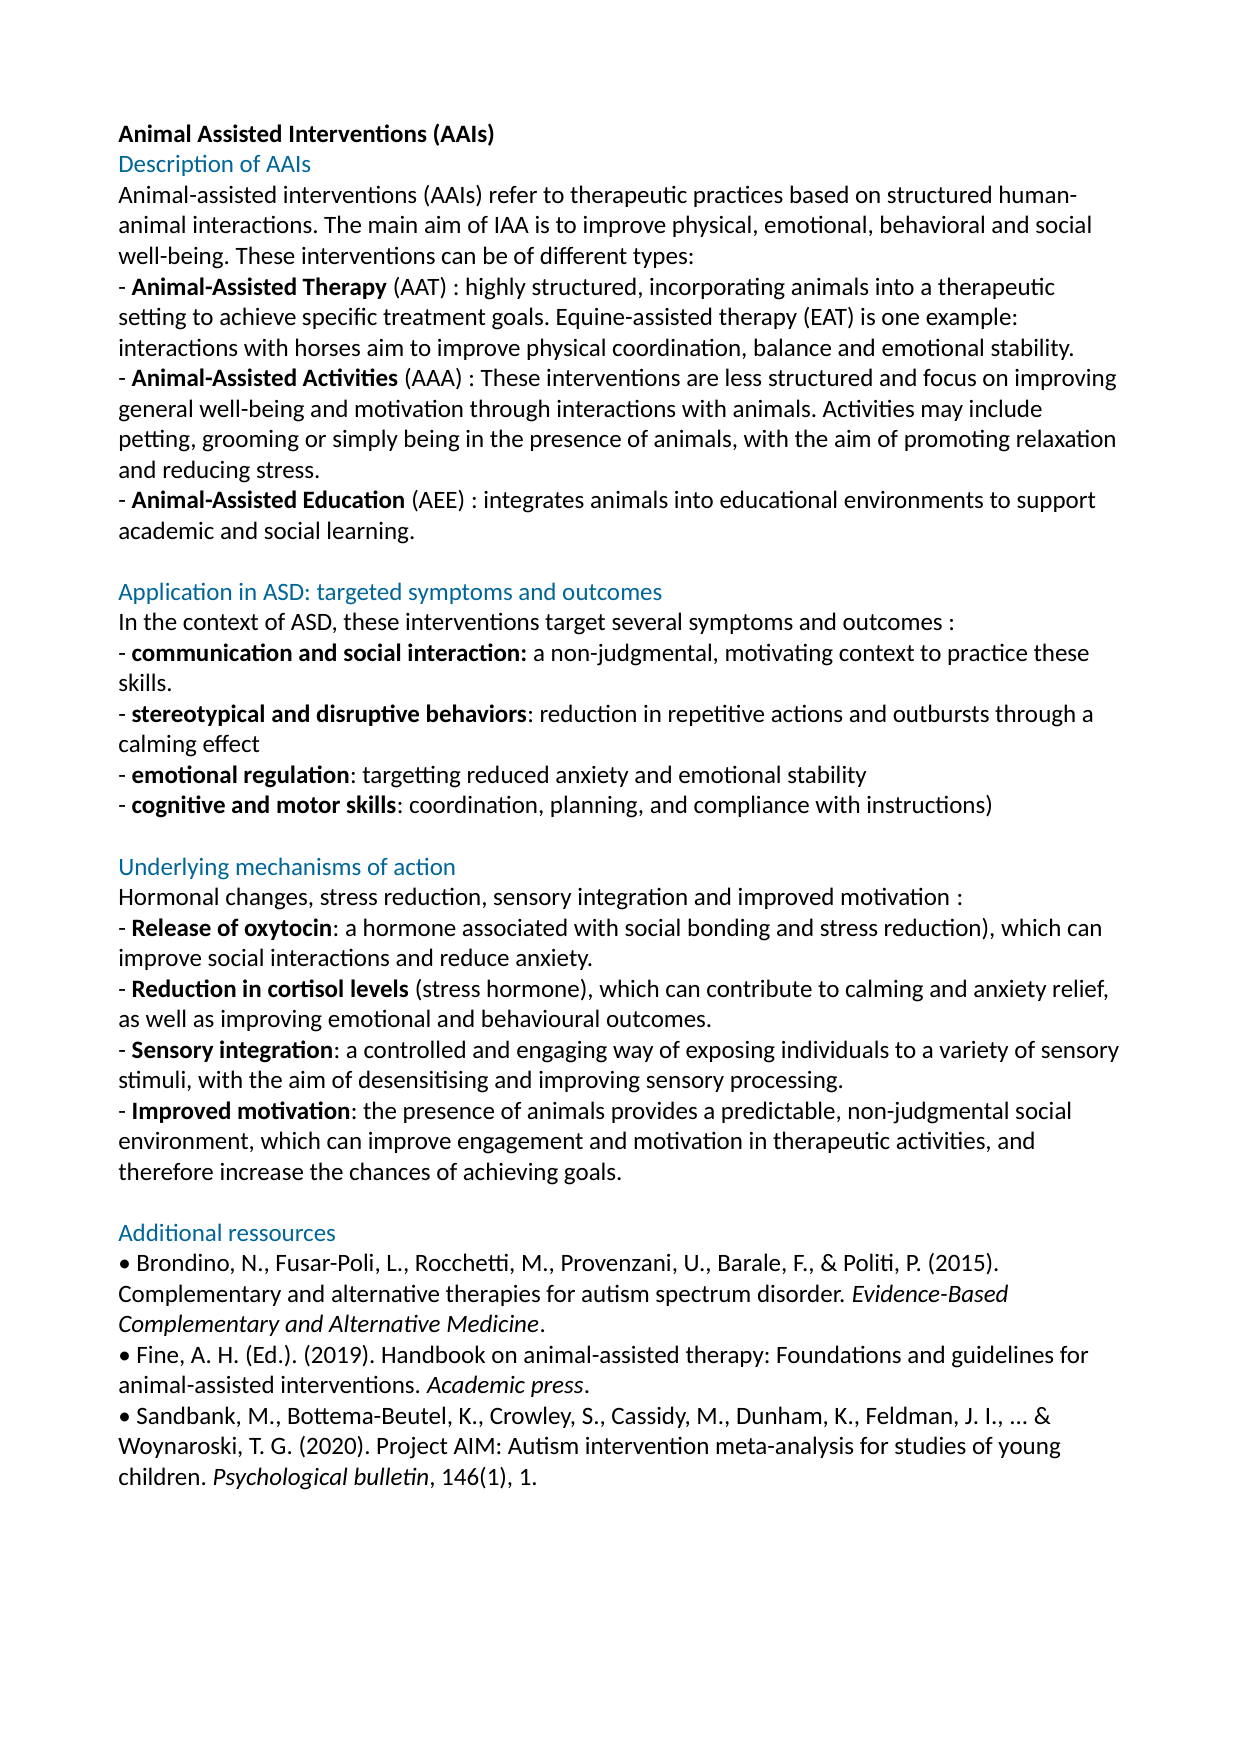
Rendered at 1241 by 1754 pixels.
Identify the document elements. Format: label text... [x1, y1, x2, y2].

text - stereotypical and disruptive behaviors: reduction in repetitive actions and outbursts through a calming effect [118, 698, 1122, 759]
text - Animal-Assisted Education (AEE) : integrates animals into educational environments to support academic and social learning. [118, 484, 1122, 545]
text • Fine, A. H. (Ed.). (2019). Handbook on animal-assisted therapy: Foundations and guidelines for animal-assisted interventions. Academic press. [118, 1339, 1122, 1400]
text Description of AAIs [118, 149, 1122, 179]
text In the context of ASD, these interventions target several symptoms and outcomes : [118, 606, 1122, 637]
text - Animal-Assisted Activities (AAA) : These interventions are less structured and focus on improving general well-being and motivation through interactions with animals. Activities may include petting, grooming or simply being in the presence of animals, with the aim of promoting relaxation and reducing stress. [118, 362, 1122, 484]
text - cognitive and motor skills: coordination, planning, and compliance with instructions) [118, 789, 1122, 820]
text Animal-assisted interventions (AAIs) refer to therapeutic practices based on structured human-animal interactions. The main aim of IAA is to improve physical, emotional, behavioral and social well-being. These interventions can be of different types: [118, 179, 1122, 271]
text • Brondino, N., Fusar-Poli, L., Rocchetti, M., Provenzani, U., Barale, F., & Politi, P. (2015). Complementary and alternative therapies for autism spectrum disorder. Evidence-Based Complementary and Alternative Medicine. [118, 1247, 1122, 1339]
text Animal Assisted Interventions (AAIs) [118, 118, 1122, 149]
text Additional ressources [118, 1217, 1122, 1247]
text - Sensory integration: a controlled and engaging way of exposing individuals to a variety of sensory stimuli, with the aim of desensitising and improving sensory processing. [118, 1034, 1122, 1095]
text Application in ASD: targeted symptoms and outcomes [118, 576, 1122, 606]
text - emotional regulation: targetting reduced anxiety and emotional stability [118, 759, 1122, 789]
text - Animal-Assisted Therapy (AAT) : highly structured, incorporating animals into a therapeutic setting to achieve specific treatment goals. Equine-assisted therapy (EAT) is one example: interactions with horses aim to improve physical coordination, balance and emotional stability. [118, 271, 1122, 362]
text Hormonal changes, stress reduction, sensory integration and improved motivation : [118, 881, 1122, 912]
text - Improved motivation: the presence of animals provides a predictable, non-judgmental social environment, which can improve engagement and motivation in therapeutic activities, and therefore increase the chances of achieving goals. [118, 1095, 1122, 1186]
text • Sandbank, M., Bottema-Beutel, K., Crowley, S., Cassidy, M., Dunham, K., Feldman, J. I., ... & Woynaroski, T. G. (2020). Project AIM: Autism intervention meta-analysis for studies of young children. Psychological bulletin, 146(1), 1. [118, 1400, 1122, 1492]
text Underlying mechanisms of action [118, 851, 1122, 881]
text - Reduction in cortisol levels (stress hormone), which can contribute to calming and anxiety relief, as well as improving emotional and behavioural outcomes. [118, 973, 1122, 1034]
text - Release of oxytocin: a hormone associated with social bonding and stress reduction), which can improve social interactions and reduce anxiety. [118, 912, 1122, 973]
text - communication and social interaction: a non-judgmental, motivating context to practice these skills. [118, 637, 1122, 698]
